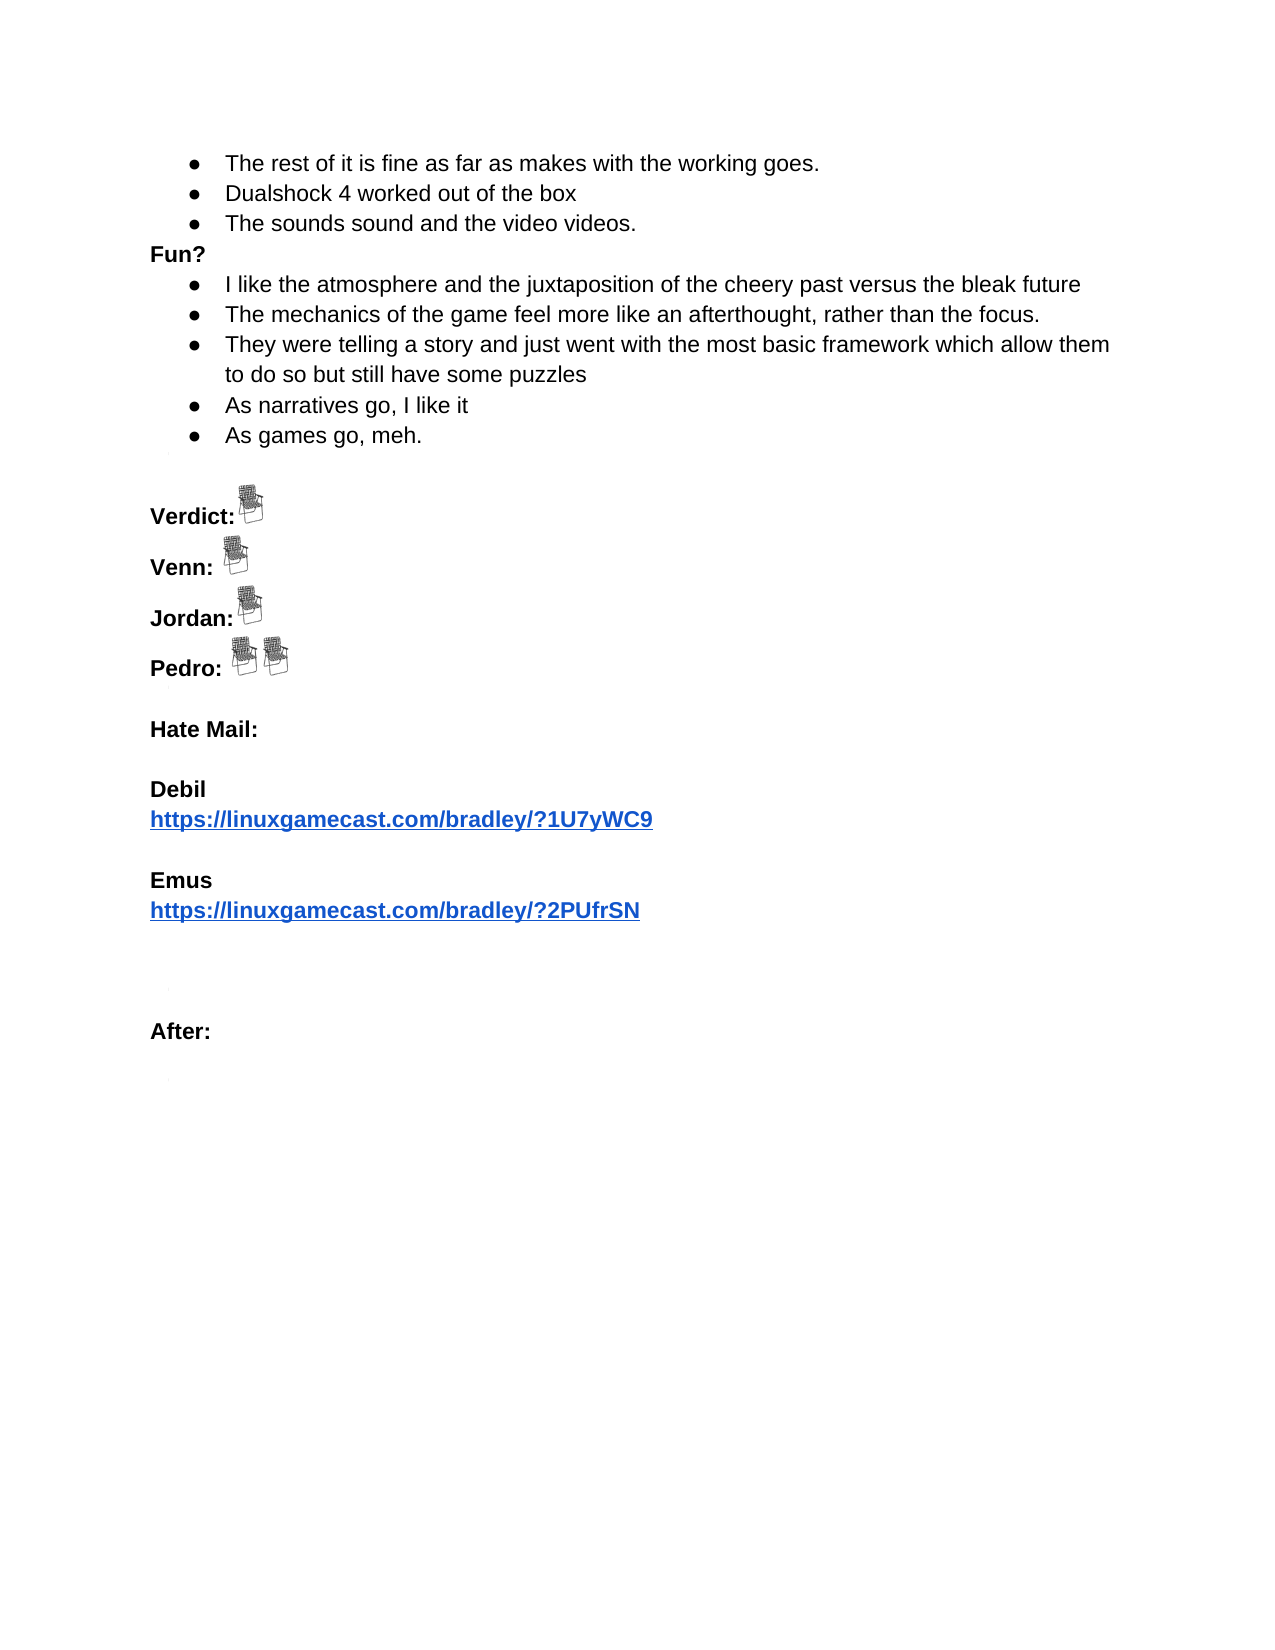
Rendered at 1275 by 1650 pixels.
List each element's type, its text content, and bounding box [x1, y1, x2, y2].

text Jordan: Pedro: [150, 584, 1125, 682]
text After: [150, 1018, 1125, 1044]
picture [228, 634, 292, 677]
text Debil [150, 776, 1125, 803]
picture [234, 583, 266, 626]
list I like the atmosphere and the juxtaposition of the cheery past versus the bleak future [187, 271, 1125, 297]
text https://linuxgamecast.com/bradley/?2PUfrSN [150, 897, 1125, 923]
text https://linuxgamecast.com/bradley/?1U7yWC9 [150, 806, 1125, 833]
list Dualshock 4 worked out of the box [187, 180, 1125, 207]
text Fun? [150, 241, 1125, 267]
text Hate Mail: [150, 716, 1125, 742]
text Emus [150, 867, 1125, 893]
list The rest of it is fine as far as makes with the working goes. [187, 150, 1125, 176]
list The sounds sound and the video videos. [187, 210, 1125, 237]
list The mechanics of the game feel more like an afterthought, rather than the focus. [187, 301, 1125, 327]
list As games go, meh. [187, 422, 1125, 448]
picture [220, 533, 252, 576]
picture [235, 482, 267, 525]
text Verdict: [150, 482, 1125, 529]
list As narratives go, I like it [187, 392, 1125, 418]
text Venn: [150, 533, 1125, 580]
list They were telling a story and just went with the most basic framework which allow them to do so but still have some puzzles [187, 331, 1125, 388]
